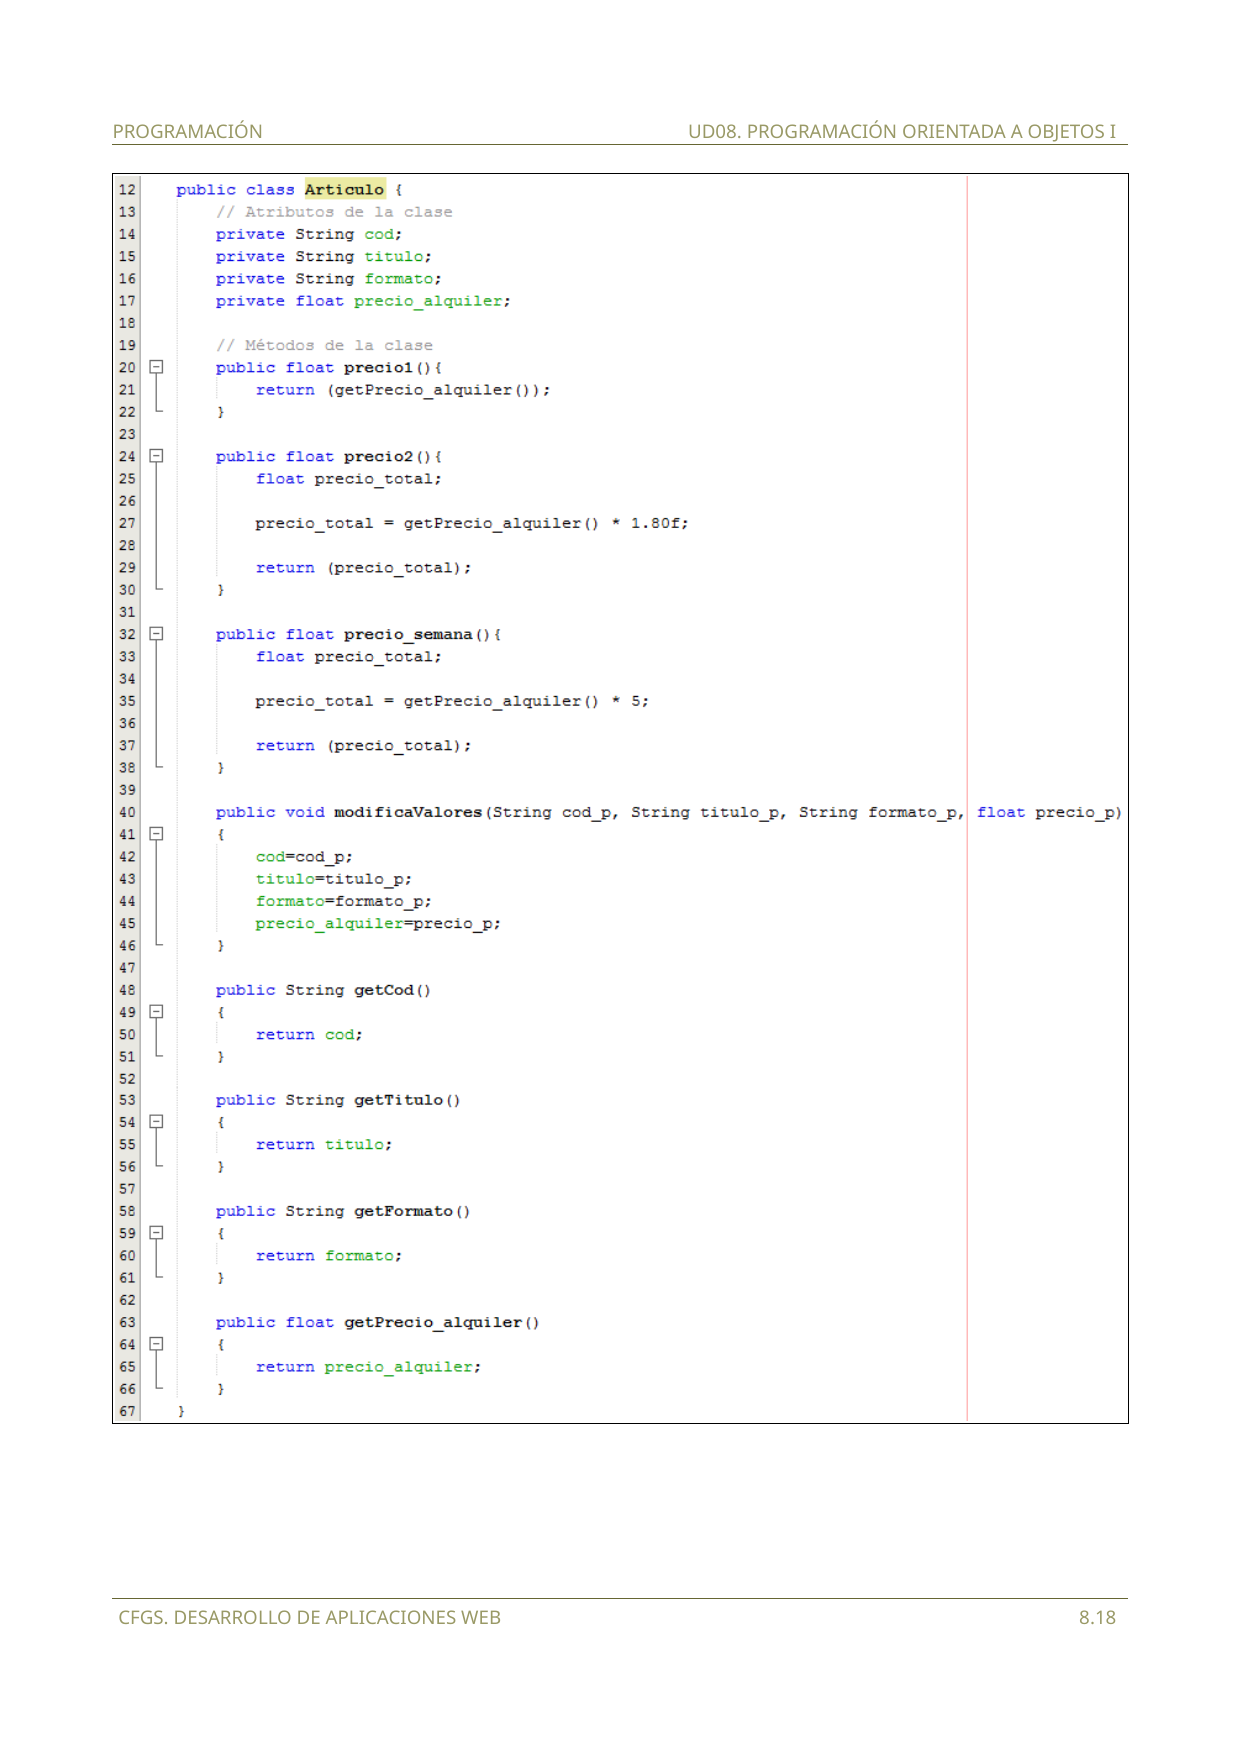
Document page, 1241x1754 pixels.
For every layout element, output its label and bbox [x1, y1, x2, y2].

picture [115, 176, 1125, 1421]
